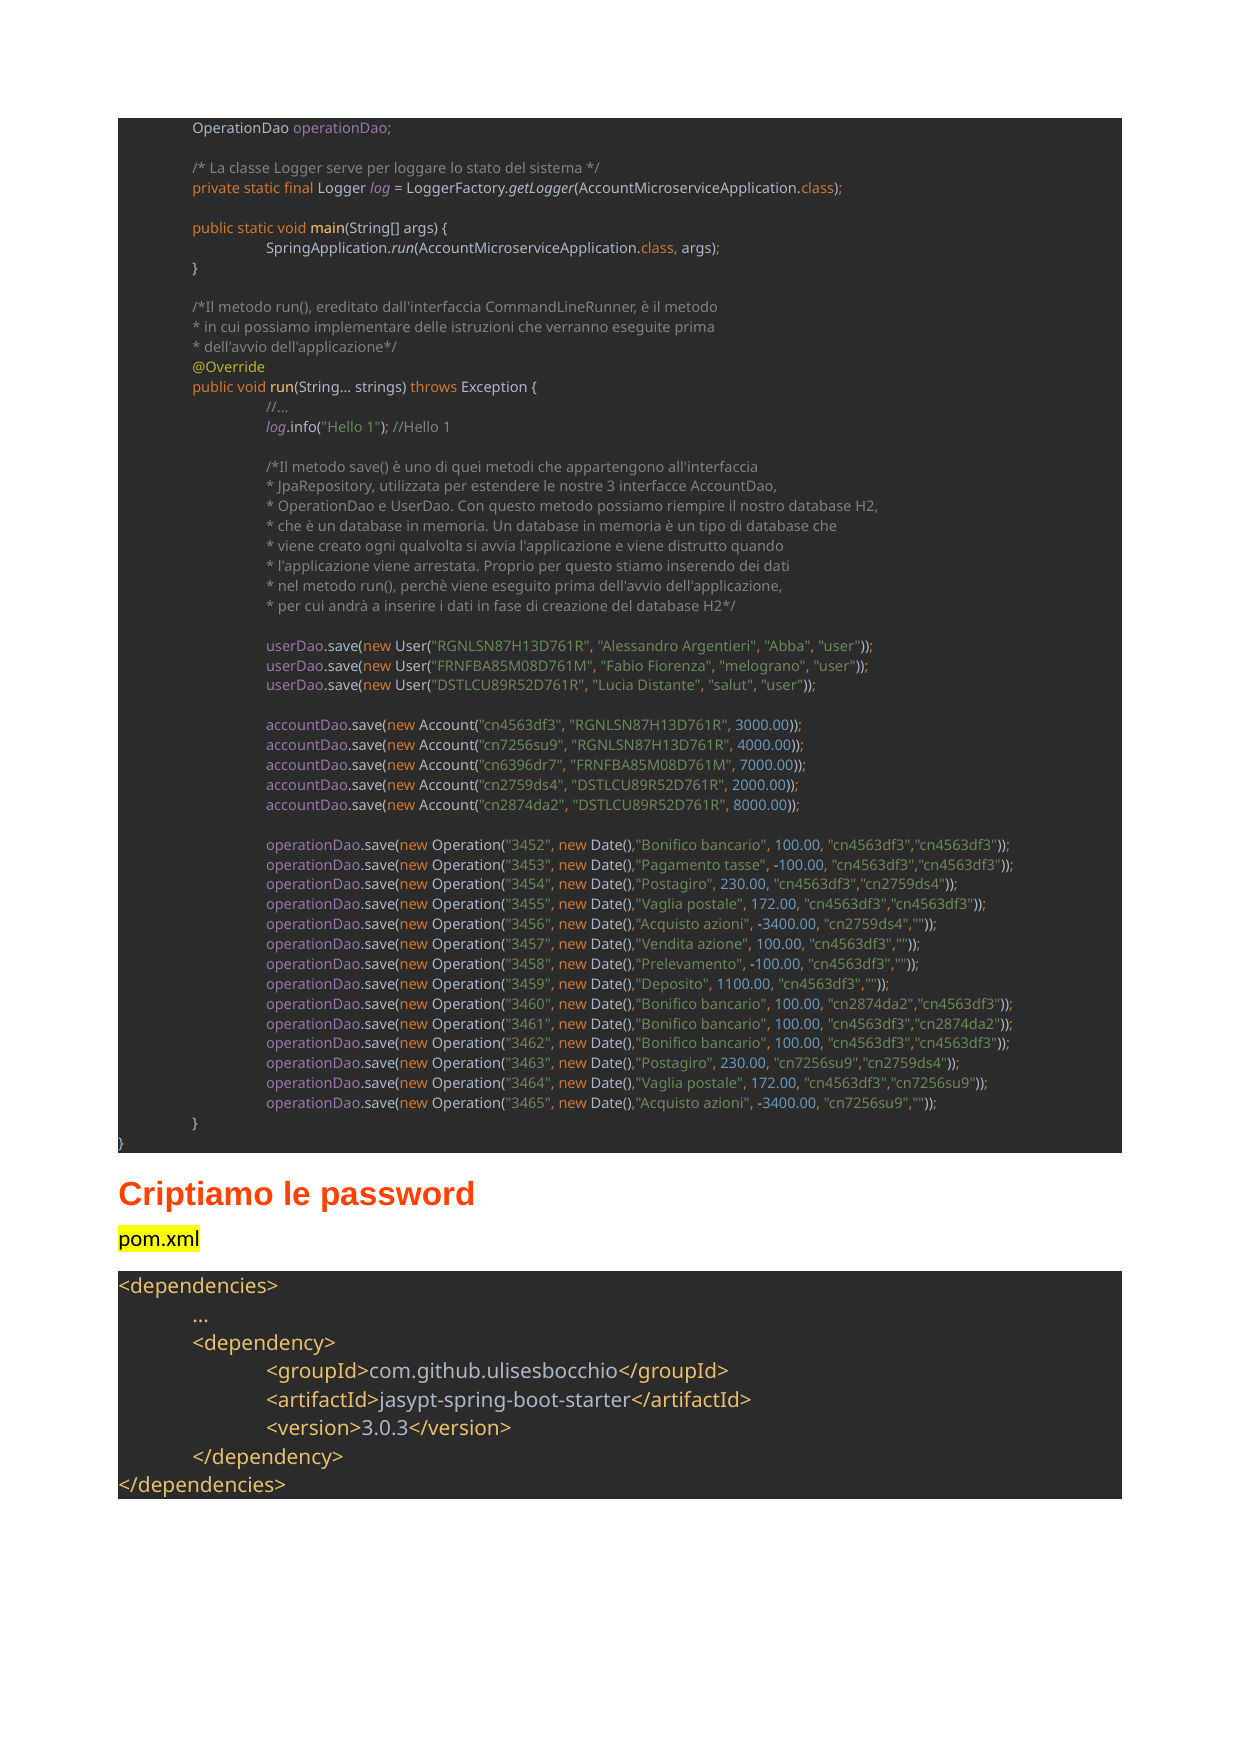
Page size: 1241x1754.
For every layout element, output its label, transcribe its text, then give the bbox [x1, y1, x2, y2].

text } [118, 1133, 1122, 1153]
subtitle Criptiamo le password [118, 1173, 1122, 1212]
text } [118, 1113, 1122, 1133]
text OperationDao operationDao; /* La classe Logger serve per loggare lo stato del sistema */ private static final Logger log = LoggerFactory.getLogger(AccountMicroserviceApplication.class); public static void main(String[] args) { SpringApplication.run(AccountMicroserviceApplication.class, args); } /*Il metodo run(), ereditato dall'interfaccia CommandLineRunner, è il metodo * in cui possiamo implementare delle istruzioni che verranno eseguite prima * dell'avvio dell'applicazione*/ @Override public void run(String... strings) throws Exception { //... log.info("Hello 1"); //Hello 1 /*Il metodo save() è uno di quei metodi che appartengono all'interfaccia * JpaRepository, utilizzata per estendere le nostre 3 interfacce AccountDao, * OperationDao e UserDao. Con questo metodo possiamo riempire il nostro database H2, * che è un database in memoria. Un database in memoria è un tipo di database che * viene creato ogni qualvolta si avvia l'applicazione e viene distrutto quando * l'applicazione viene arrestata. Proprio per questo stiamo inserendo dei dati * nel metodo run(), perchè viene eseguito prima dell'avvio dell'applicazione, * per cui andrà a inserire i dati in fase di creazione del database H2*/ userDao.save(new User("RGNLSN87H13D761R", "Alessandro Argentieri", "Abba", "user")); userDao.save(new User("FRNFBA85M08D761M", "Fabio Fiorenza", "melograno", "user")); userDao.save(new User("DSTLCU89R52D761R", "Lucia Distante", "salut", "user")); accountDao.save(new Account("cn4563df3", "RGNLSN87H13D761R", 3000.00)); accountDao.save(new Account("cn7256su9", "RGNLSN87H13D761R", 4000.00)); accountDao.save(new Account("cn6396dr7", "FRNFBA85M08D761M", 7000.00)); accountDao.save(new Account("cn2759ds4", "DSTLCU89R52D761R", 2000.00)); accountDao.save(new Account("cn2874da2", "DSTLCU89R52D761R", 8000.00)); operationDao.save(new Operation("3452", new Date(),"Bonifico bancario", 100.00, "cn4563df3","cn4563df3")); operationDao.save(new Operation("3453", new Date(),"Pagamento tasse", -100.00, "cn4563df3","cn4563df3")); operationDao.save(new Operation("3454", new Date(),"Postagiro", 230.00, "cn4563df3","cn2759ds4")); operationDao.save(new Operation("3455", new Date(),"Vaglia postale", 172.00, "cn4563df3","cn4563df3")); operationDao.save(new Operation("3456", new Date(),"Acquisto azioni", -3400.00, "cn2759ds4","")); operationDao.save(new Operation("3457", new Date(),"Vendita azione", 100.00, "cn4563df3","")); operationDao.save(new Operation("3458", new Date(),"Prelevamento", -100.00, "cn4563df3","")); operationDao.save(new Operation("3459", new Date(),"Deposito", 1100.00, "cn4563df3","")); operationDao.save(new Operation("3460", new Date(),"Bonifico bancario", 100.00, "cn2874da2","cn4563df3")); operationDao.save(new Operation("3461", new Date(),"Bonifico bancario", 100.00, "cn4563df3","cn2874da2")); operationDao.save(new Operation("3462", new Date(),"Bonifico bancario", 100.00, "cn4563df3","cn4563df3")); operationDao.save(new Operation("3463", new Date(),"Postagiro", 230.00, "cn7256su9","cn2759ds4")); operationDao.save(new Operation("3464", new Date(),"Vaglia postale", 172.00, "cn4563df3","cn7256su9")); operationDao.save(new Operation("3465", new Date(),"Acquisto azioni", -3400.00, "cn7256su9","")); [118, 118, 1122, 1113]
text <dependencies> ... <dependency> <groupId>com.github.ulisesbocchio</groupId> <artifactId>jasypt-spring-boot-starter</artifactId> <version>3.0.3</version> </dependency> </dependencies> [118, 1271, 1122, 1499]
text pom.xml [118, 1224, 1122, 1252]
